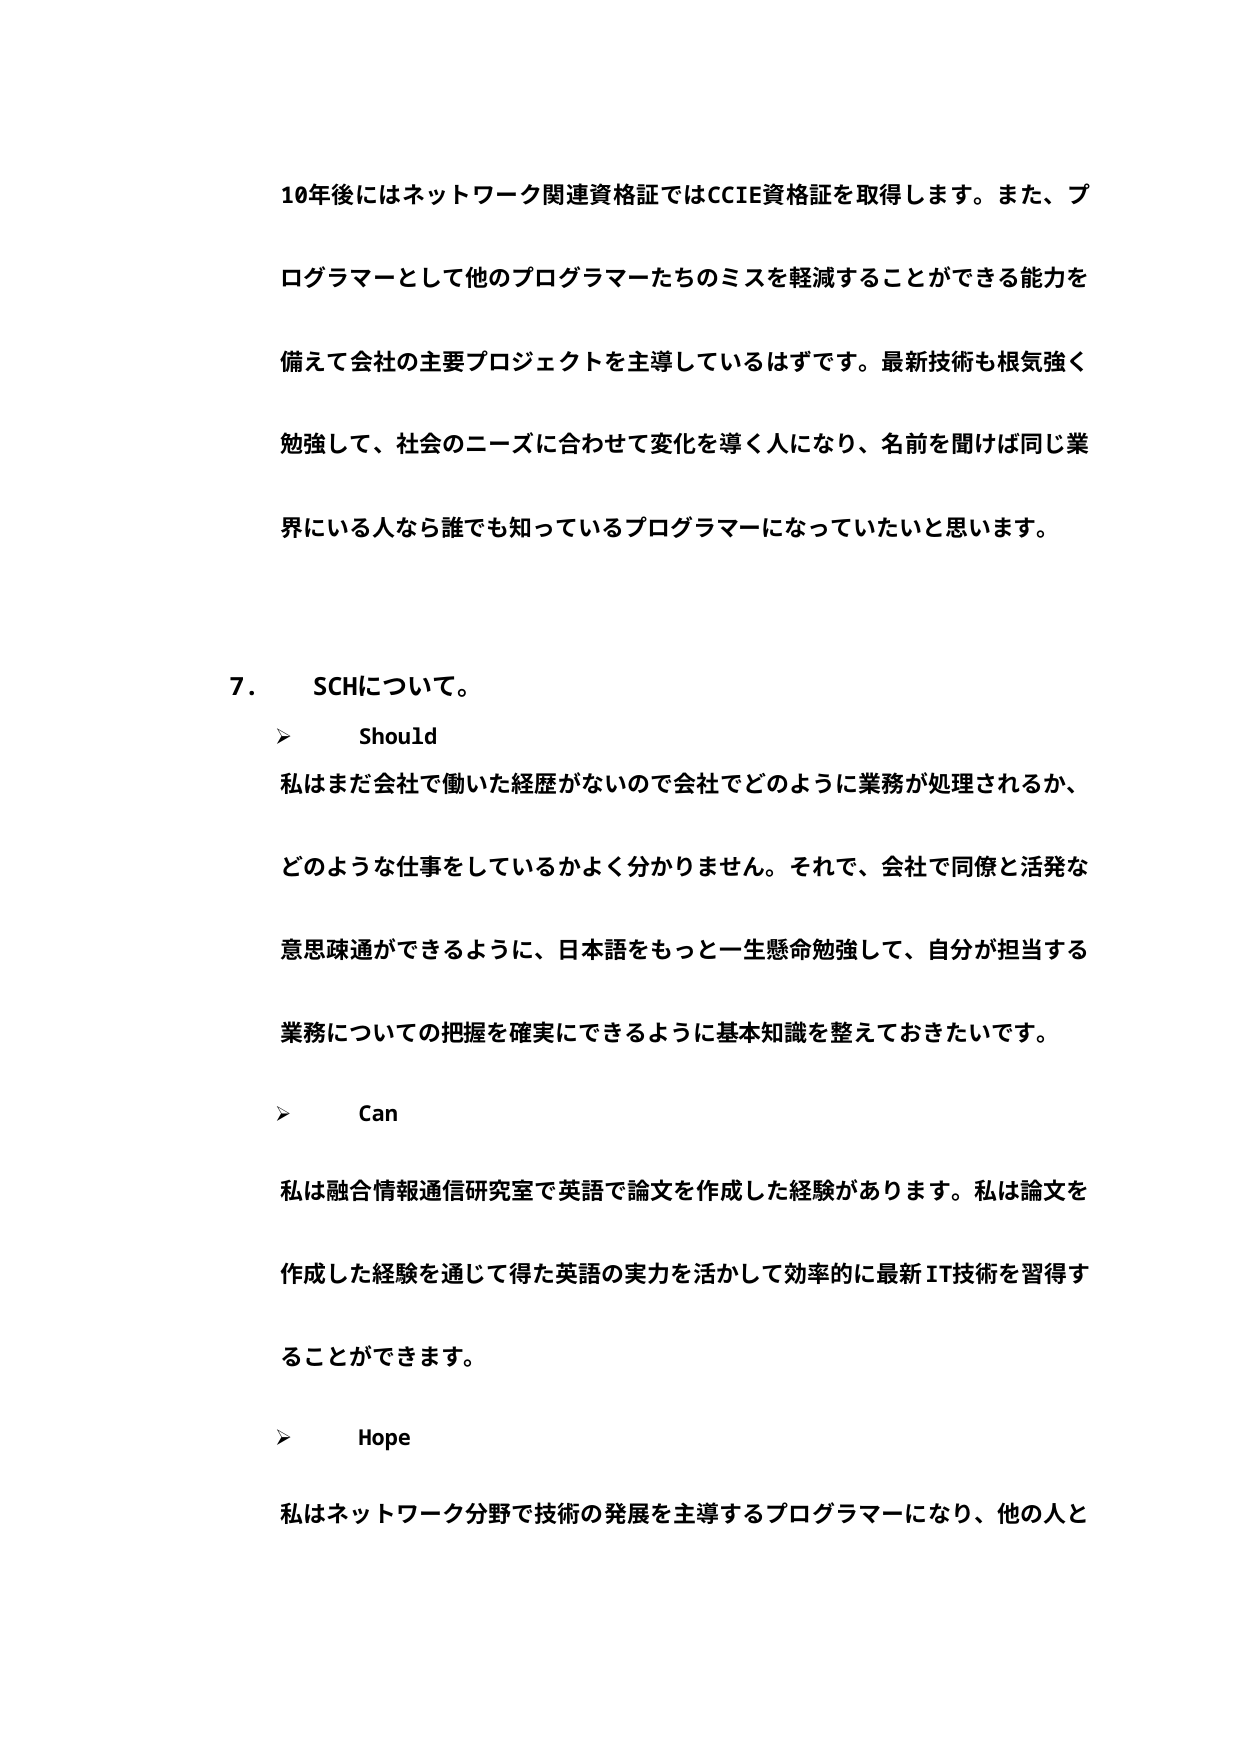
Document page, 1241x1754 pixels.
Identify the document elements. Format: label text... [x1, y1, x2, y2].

list Should [275, 721, 1090, 751]
text 私は融合情報通信研究室で英語で論文を作成した経験があります。私は論文を作成した経験を通じて得た英語の実力を活かして効率的に最新IT技術を習得することができます。 [280, 1172, 1090, 1372]
text 10年後にはネットワーク関連資格証ではCCIE資格証を取得します。また、プログラマーとして他のプログラマーたちのミスを軽減することができる能力を備えて会社の主要プロジェクトを主導しているはずです。最新技術も根気強く勉強して、社会のニーズに合わせて変化を導く人になり、名前を聞けば同じ業界にいる人なら誰でも知っているプログラマーになっていたいと思います。 [280, 177, 1090, 543]
list Hope [275, 1422, 1090, 1451]
text 私はネットワーク分野で技術の発展を主導するプログラマーになり、他の人と [280, 1496, 1090, 1529]
list Can [275, 1098, 1090, 1128]
text 私はまだ会社で働いた経歴がないので会社でどのように業務が処理されるか、どのような仕事をしているかよく分かりません。それで、会社で同僚と活発な意思疎通ができるように、日本語をもっと一生懸命勉強して、自分が担当する業務についての把握を確実にできるように基本知識を整えておきたいです。 [280, 766, 1090, 1048]
list SCHについて。 [229, 667, 1090, 703]
